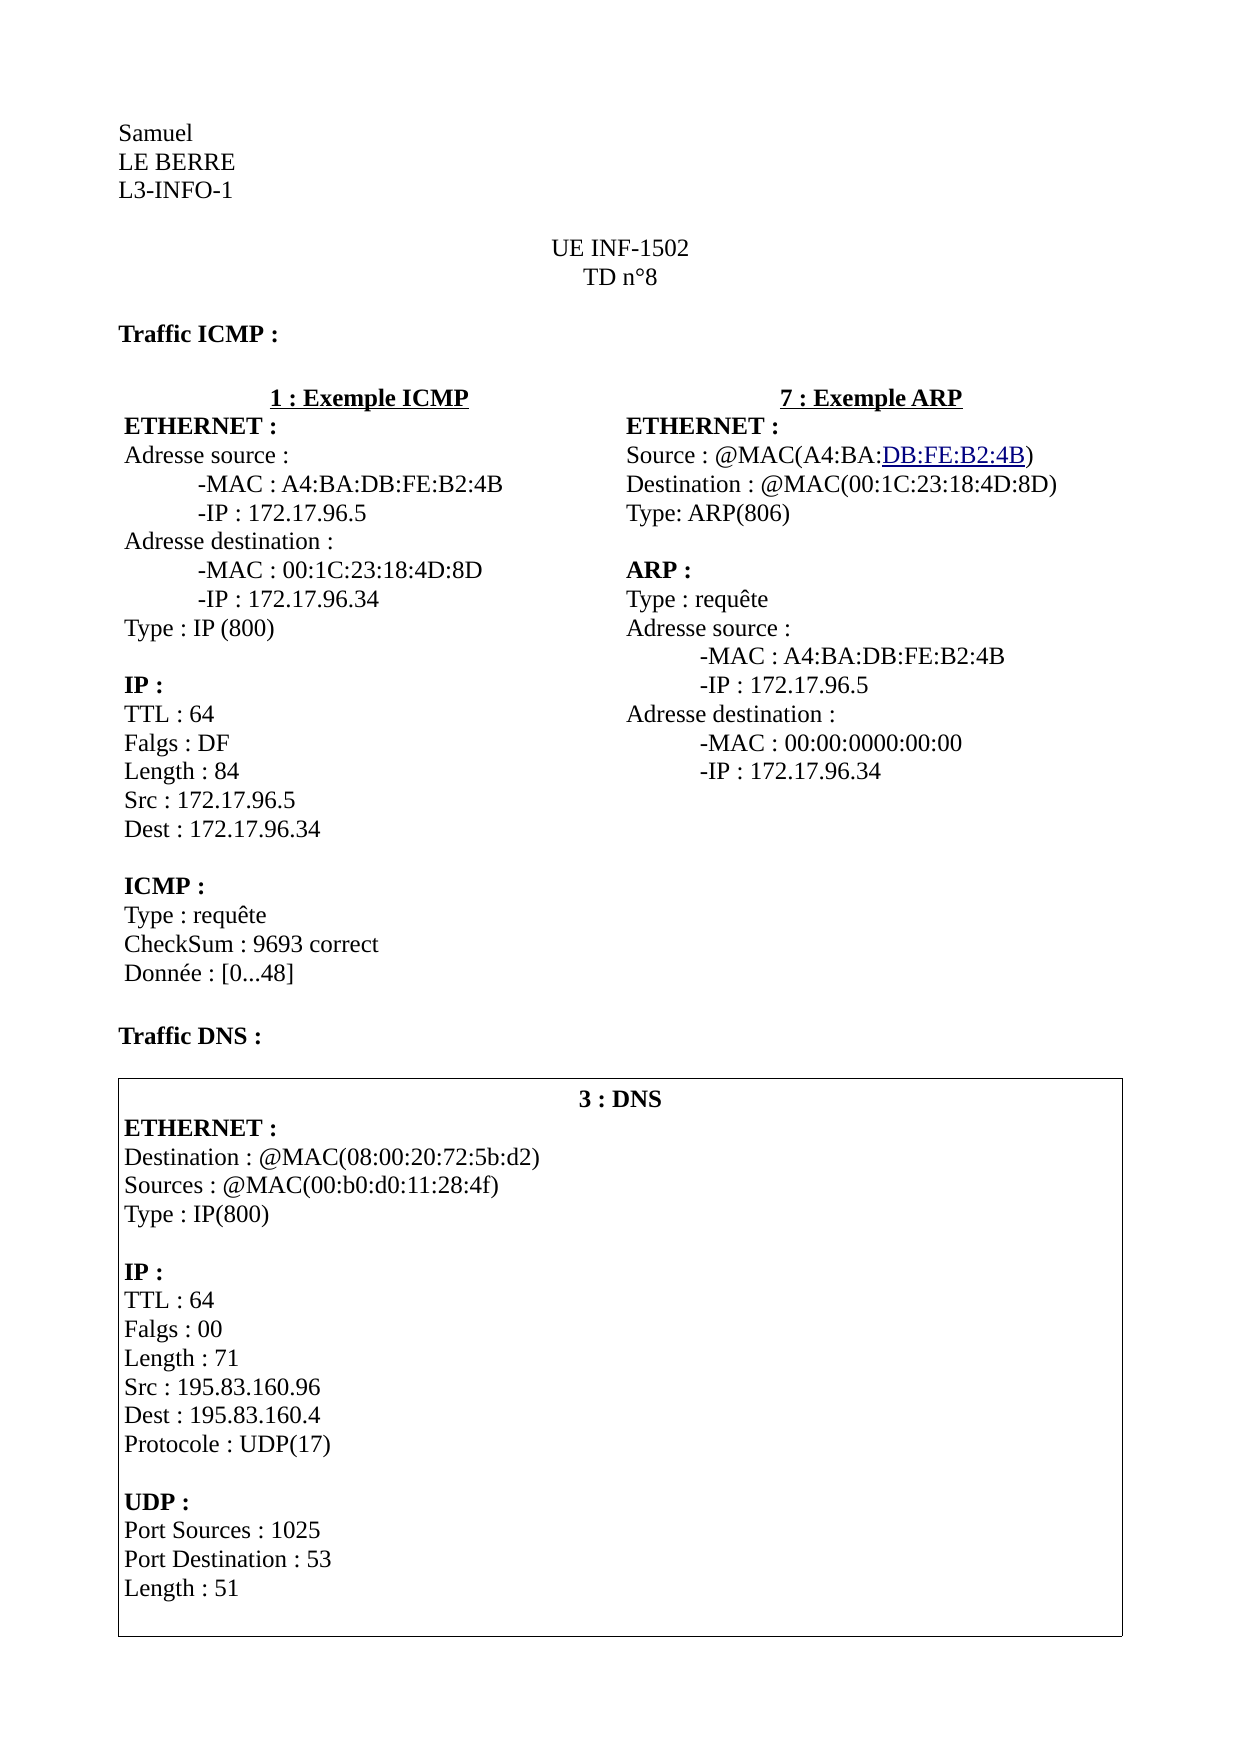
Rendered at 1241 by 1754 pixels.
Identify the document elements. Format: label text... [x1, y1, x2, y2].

text Traffic ICMP : [118, 319, 1122, 348]
table_header 7 : Exemple ARP ETHERNET : Source : @MAC(A4:BA:DB:FE:B2:4B) Destination : @MAC(00:1C:23:18:4D:8D) Type: ARP(806) ARP : Type : requête Adresse source : -MAC : A4:BA:DB:FE:B2:4B -IP : 172.17.96.5 Adresse destination : -MAC : 00:00:0000:00:00 -IP : 172.17.96.34 [620, 377, 1122, 992]
text UE INF-1502 [118, 233, 1122, 262]
text TD n°8 [118, 262, 1122, 291]
table_header 3 : DNS ETHERNET : Destination : @MAC(08:00:20:72:5b:d2) Sources : @MAC(00:b0:d0:11:28:4f) Type : IP(800) IP : TTL : 64 Falgs : 00 Length : 71 Src : 195.83.160.96 Dest : 195.83.160.4 Protocole : UDP(17) UDP : Port Sources : 1025 Port Destination : 53 Length : 51 [119, 1079, 1122, 1636]
table_header 1 : Exemple ICMP ETHERNET : Adresse source : -MAC : A4:BA:DB:FE:B2:4B -IP : 172.17.96.5 Adresse destination : -MAC : 00:1C:23:18:4D:8D -IP : 172.17.96.34 Type : IP (800) IP : TTL : 64 Falgs : DF Length : 84 Src : 172.17.96.5 Dest : 172.17.96.34 ICMP : Type : requête CheckSum : 9693 correct Donnée : [0...48] [118, 377, 620, 992]
text LE BERRE [118, 147, 1122, 176]
text Samuel [118, 118, 1122, 147]
text L3-INFO-1 [118, 176, 1122, 204]
text Traffic DNS : [118, 1021, 1122, 1049]
